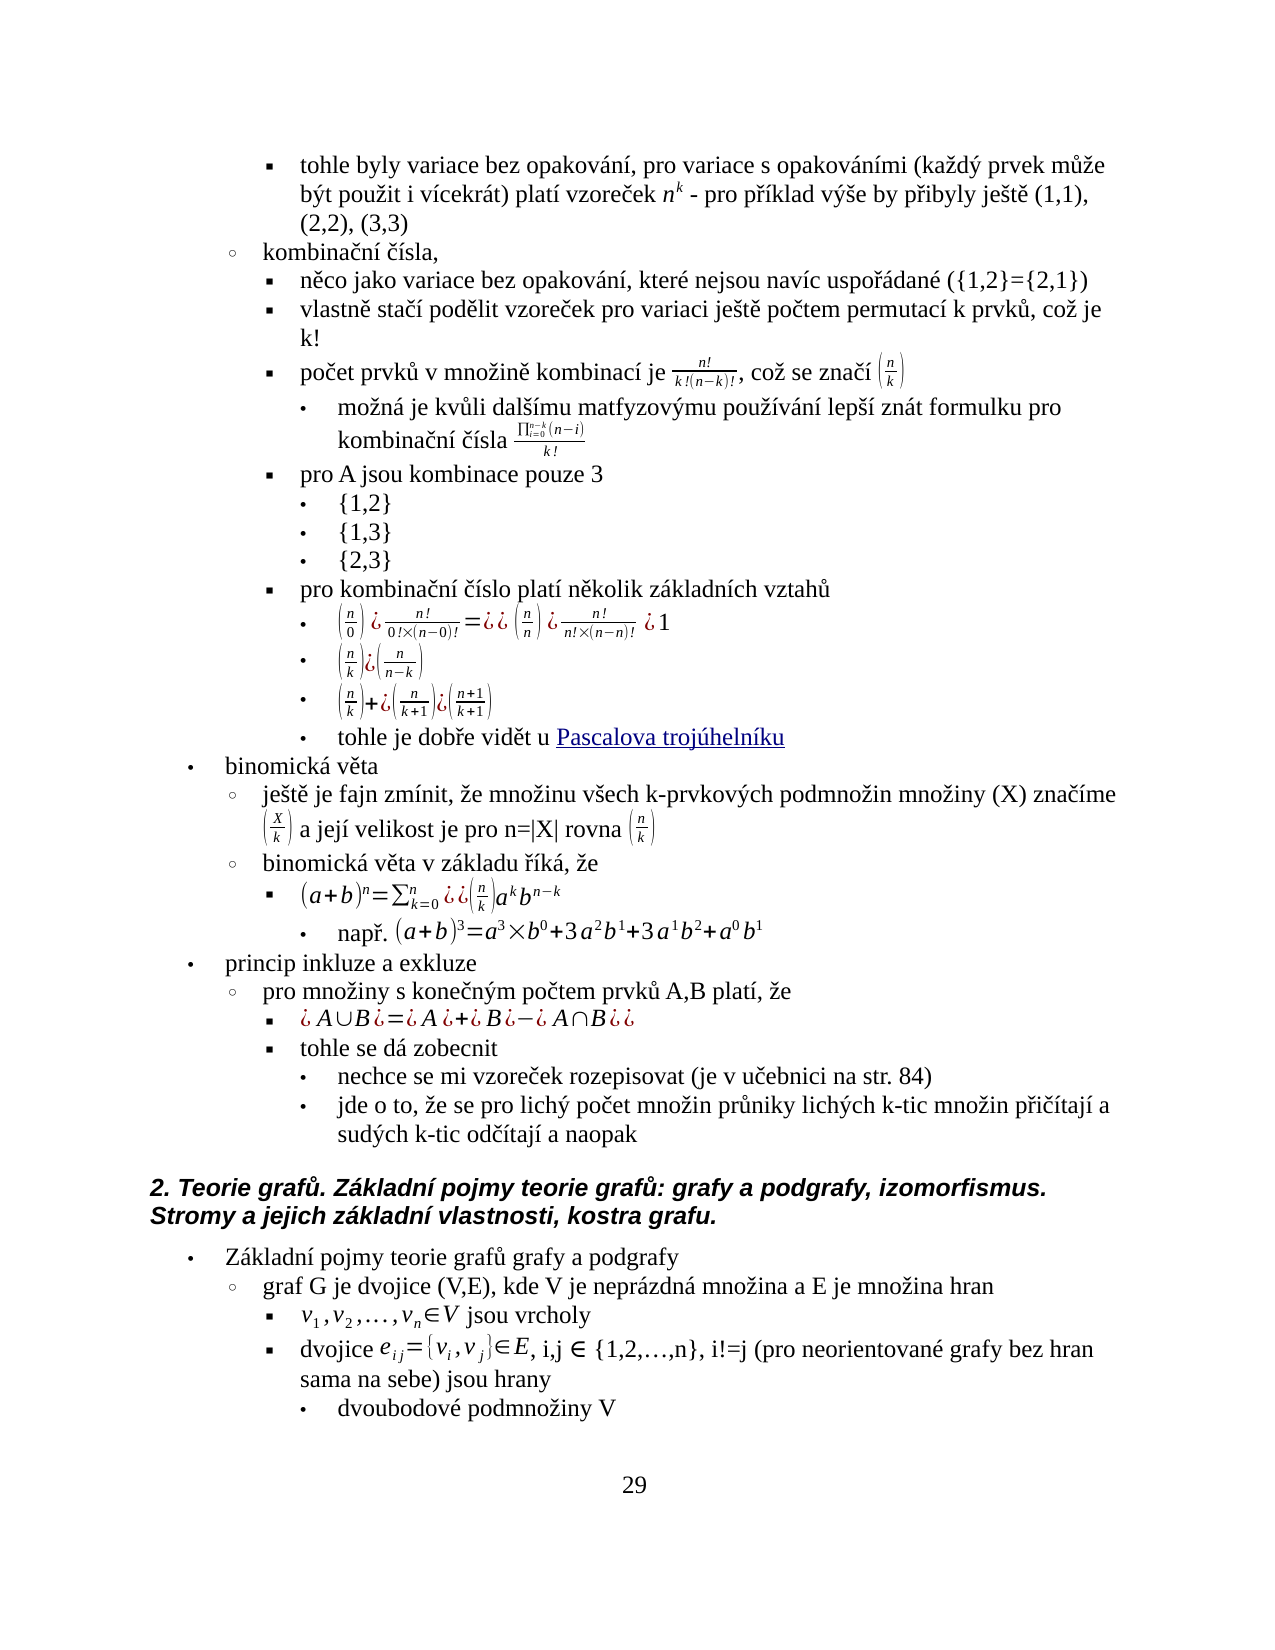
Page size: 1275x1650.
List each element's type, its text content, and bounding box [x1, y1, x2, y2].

list vlastně stačí podělit vzoreček pro variaci ještě počtem permutací k prvků, což je k! [262, 294, 1125, 352]
list ještě je fajn zmínit, že množinu všech k-prvkových podmnožin množiny (X) značíme a její velikost je pro n=|X| rovna [225, 779, 1125, 848]
list např. [300, 916, 1125, 948]
list binomická věta v základu říká, že [225, 848, 1125, 877]
list možná je kvůli dalšímu matfyzovýmu používání lepší znát formulku pro kombinační čísla [300, 392, 1125, 459]
list dvojice , i,j ∈ {1,2,…,n}, i!=j (pro neorientované grafy bez hran sama na sebe) jsou hrany [262, 1333, 1125, 1393]
list {1,3} [300, 517, 1125, 546]
list graf G je dvojice (V,E), kde V je neprázdná množina a E je množina hran [225, 1271, 1125, 1300]
list jsou vrcholy [262, 1300, 1125, 1333]
list tohle je dobře vidět u Pascalova trojúhelníku [300, 722, 1125, 751]
subtitle 2. Teorie grafů. Základní pojmy teorie grafů: grafy a podgrafy, izomorfismus. Stromy a jejich základní vlastnosti, kostra grafu. [150, 1173, 1125, 1230]
list dvoubodové podmnožiny V [300, 1393, 1125, 1422]
list nechce se mi vzoreček rozepisovat (je v učebnici na str. 84) [300, 1061, 1125, 1090]
list pro množiny s konečným počtem prvků A,B platí, že [225, 976, 1125, 1005]
list {2,3} [300, 546, 1125, 574]
list počet prvků v množině kombinací je , což se značí [262, 352, 1125, 392]
list kombinační čísla, [225, 237, 1125, 266]
list jde o to, že se pro lichý počet množin průniky lichých k-tic množin přičítají a sudých k-tic odčítají a naopak [300, 1090, 1125, 1148]
list princip inkluze a exkluze [187, 948, 1125, 976]
list pro A jsou kombinace pouze 3 [262, 459, 1125, 488]
list {1,2} [300, 488, 1125, 517]
list pro kombinační číslo platí několik základních vztahů [262, 574, 1125, 603]
list binomická věta [187, 751, 1125, 779]
list tohle byly variace bez opakování, pro variace s opakováními (každý prvek může být použit i vícekrát) platí vzoreček - pro příklad výše by přibyly ještě (1,1), (2,2), (3,3) [262, 150, 1125, 237]
list Základní pojmy teorie grafů grafy a podgrafy [187, 1242, 1125, 1271]
list něco jako variace bez opakování, které nejsou navíc uspořádané ({1,2}={2,1}) [262, 266, 1125, 294]
list tohle se dá zobecnit [262, 1033, 1125, 1061]
